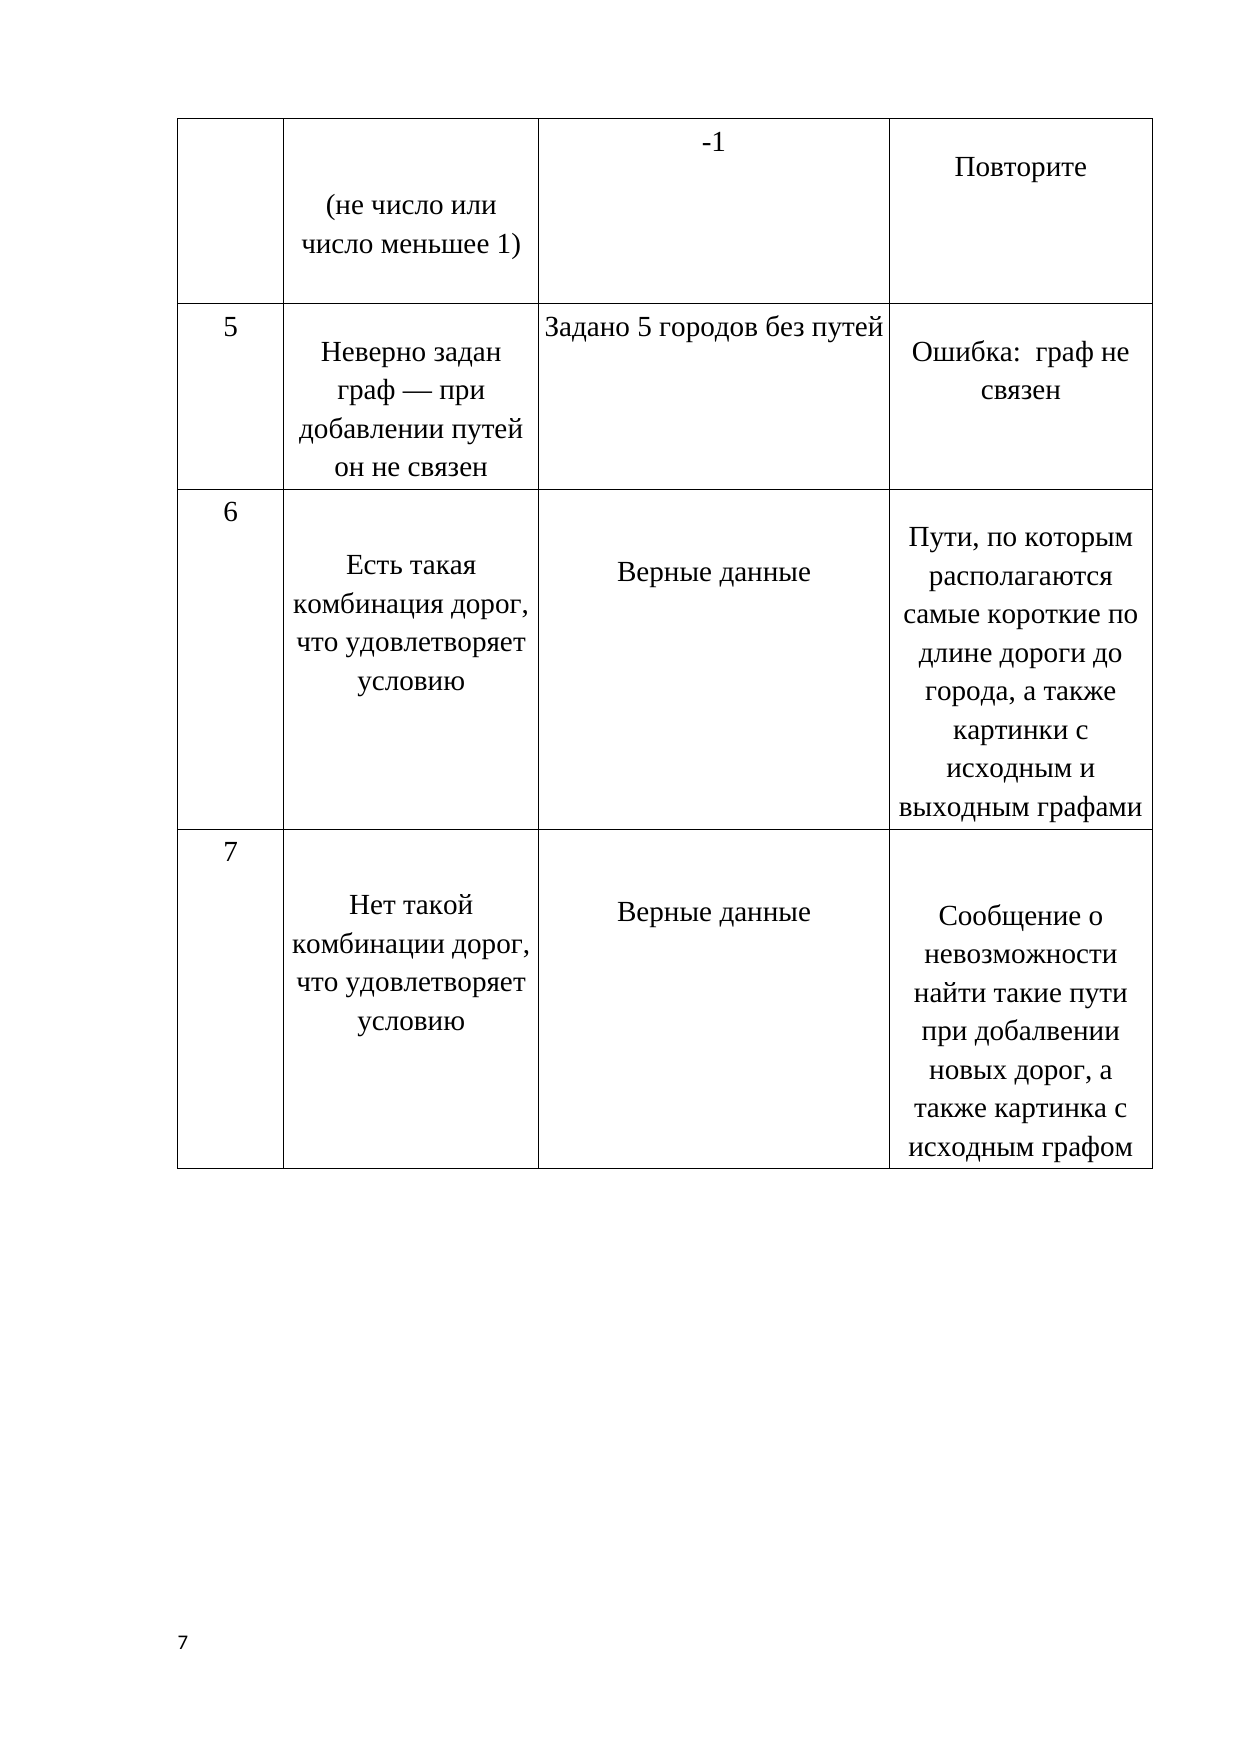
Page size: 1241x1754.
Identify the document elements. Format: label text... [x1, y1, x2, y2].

table_cell 6 [178, 490, 283, 828]
table_cell Верные данные [539, 830, 889, 1168]
table_cell Неверно задан граф — при добавлении путей он не связен [284, 304, 538, 488]
table_cell Сообщение о невозможности найти такие пути при добалвении новых дорог, а также картинка с исходным графом [890, 830, 1152, 1168]
table_cell [178, 119, 283, 303]
table_cell (не число или число меньшее 1) [284, 119, 538, 303]
table_cell Задано 5 городов без путей [539, 304, 889, 488]
table_cell -1 [539, 119, 889, 303]
table_cell Верные данные [539, 490, 889, 828]
table_cell Повторите [890, 119, 1152, 303]
table_cell Есть такая комбинация дорог, что удовлетворяет условию [284, 490, 538, 828]
table_cell Ошибка: граф не связен [890, 304, 1152, 488]
table_cell Нет такой комбинации дорог, что удовлетворяет условию [284, 830, 538, 1168]
table_cell Пути, по которым располагаются самые короткие по длине дороги до города, а также картинки с исходным и выходным графами [890, 490, 1152, 828]
table_cell 5 [178, 304, 283, 488]
table_cell 7 [178, 830, 283, 1168]
